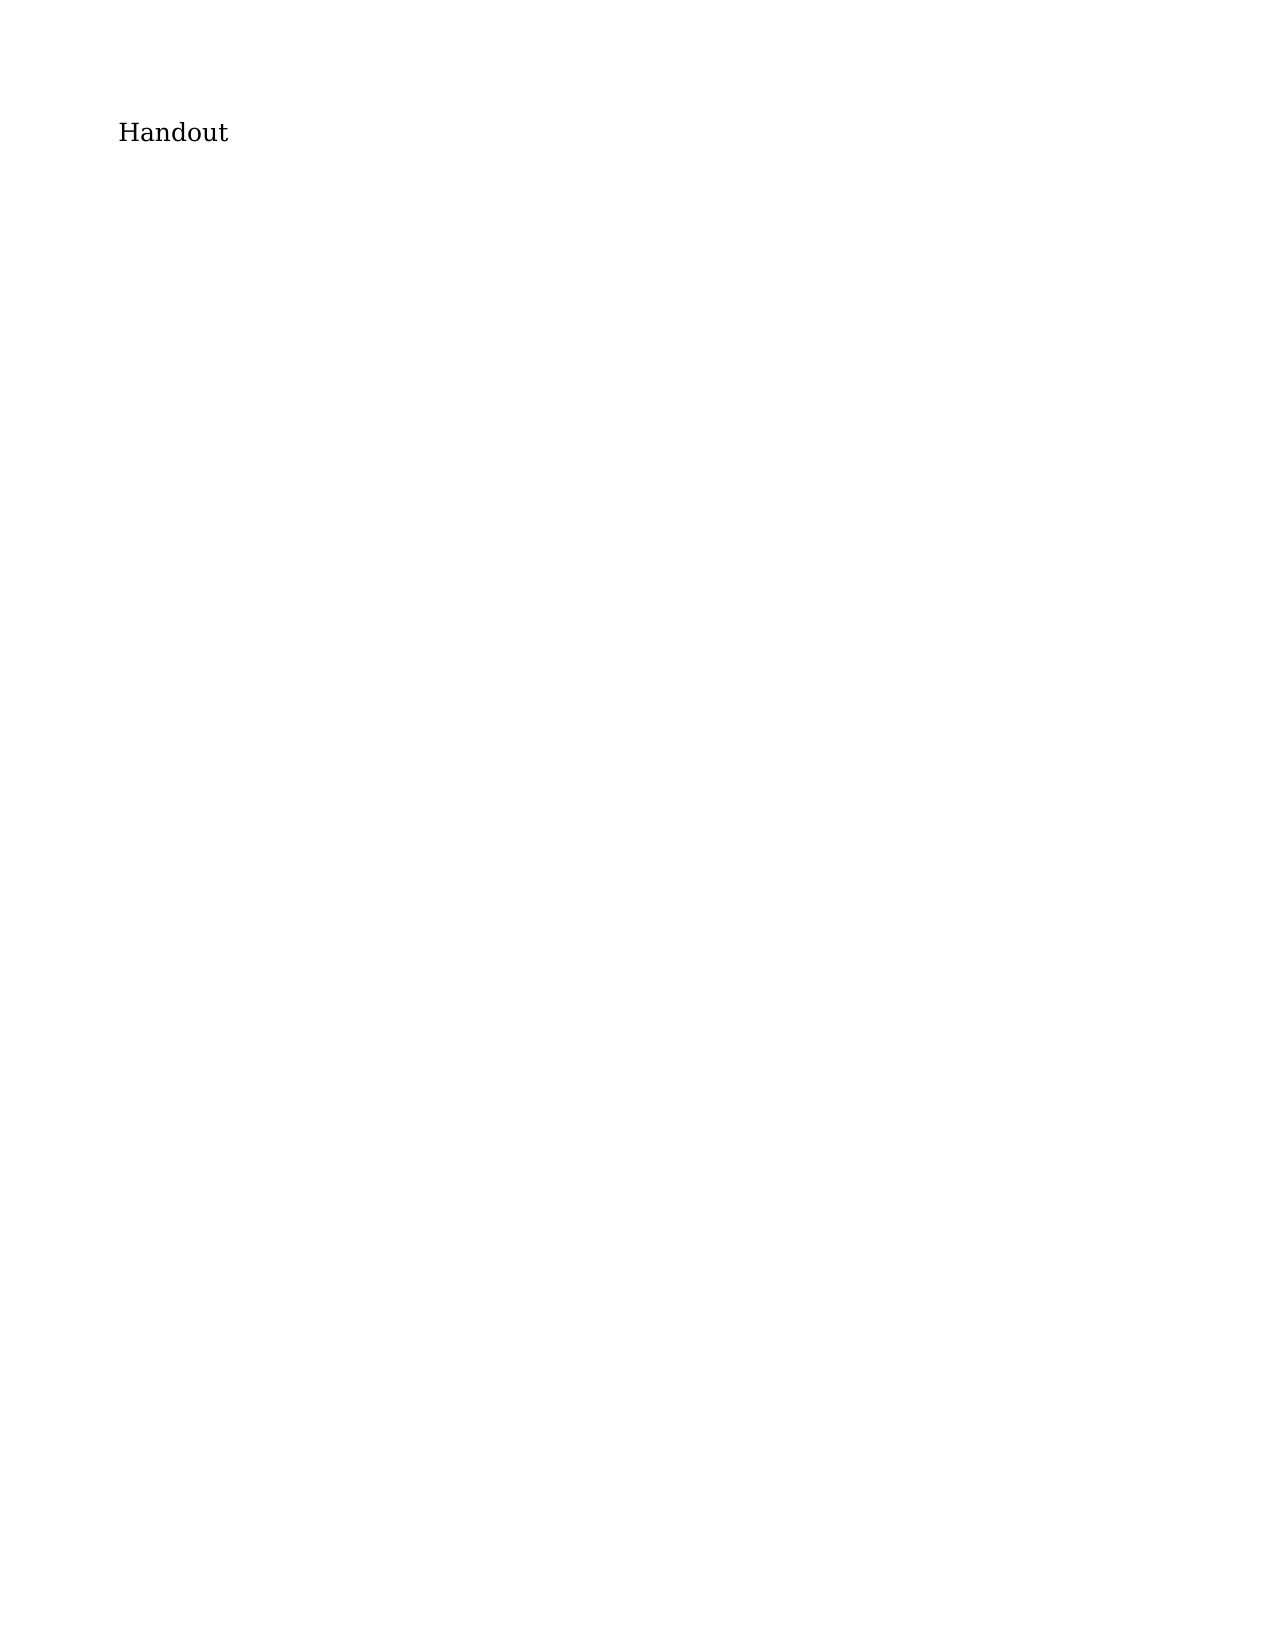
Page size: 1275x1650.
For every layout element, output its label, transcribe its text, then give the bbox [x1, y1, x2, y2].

text Handout [118, 118, 1157, 147]
